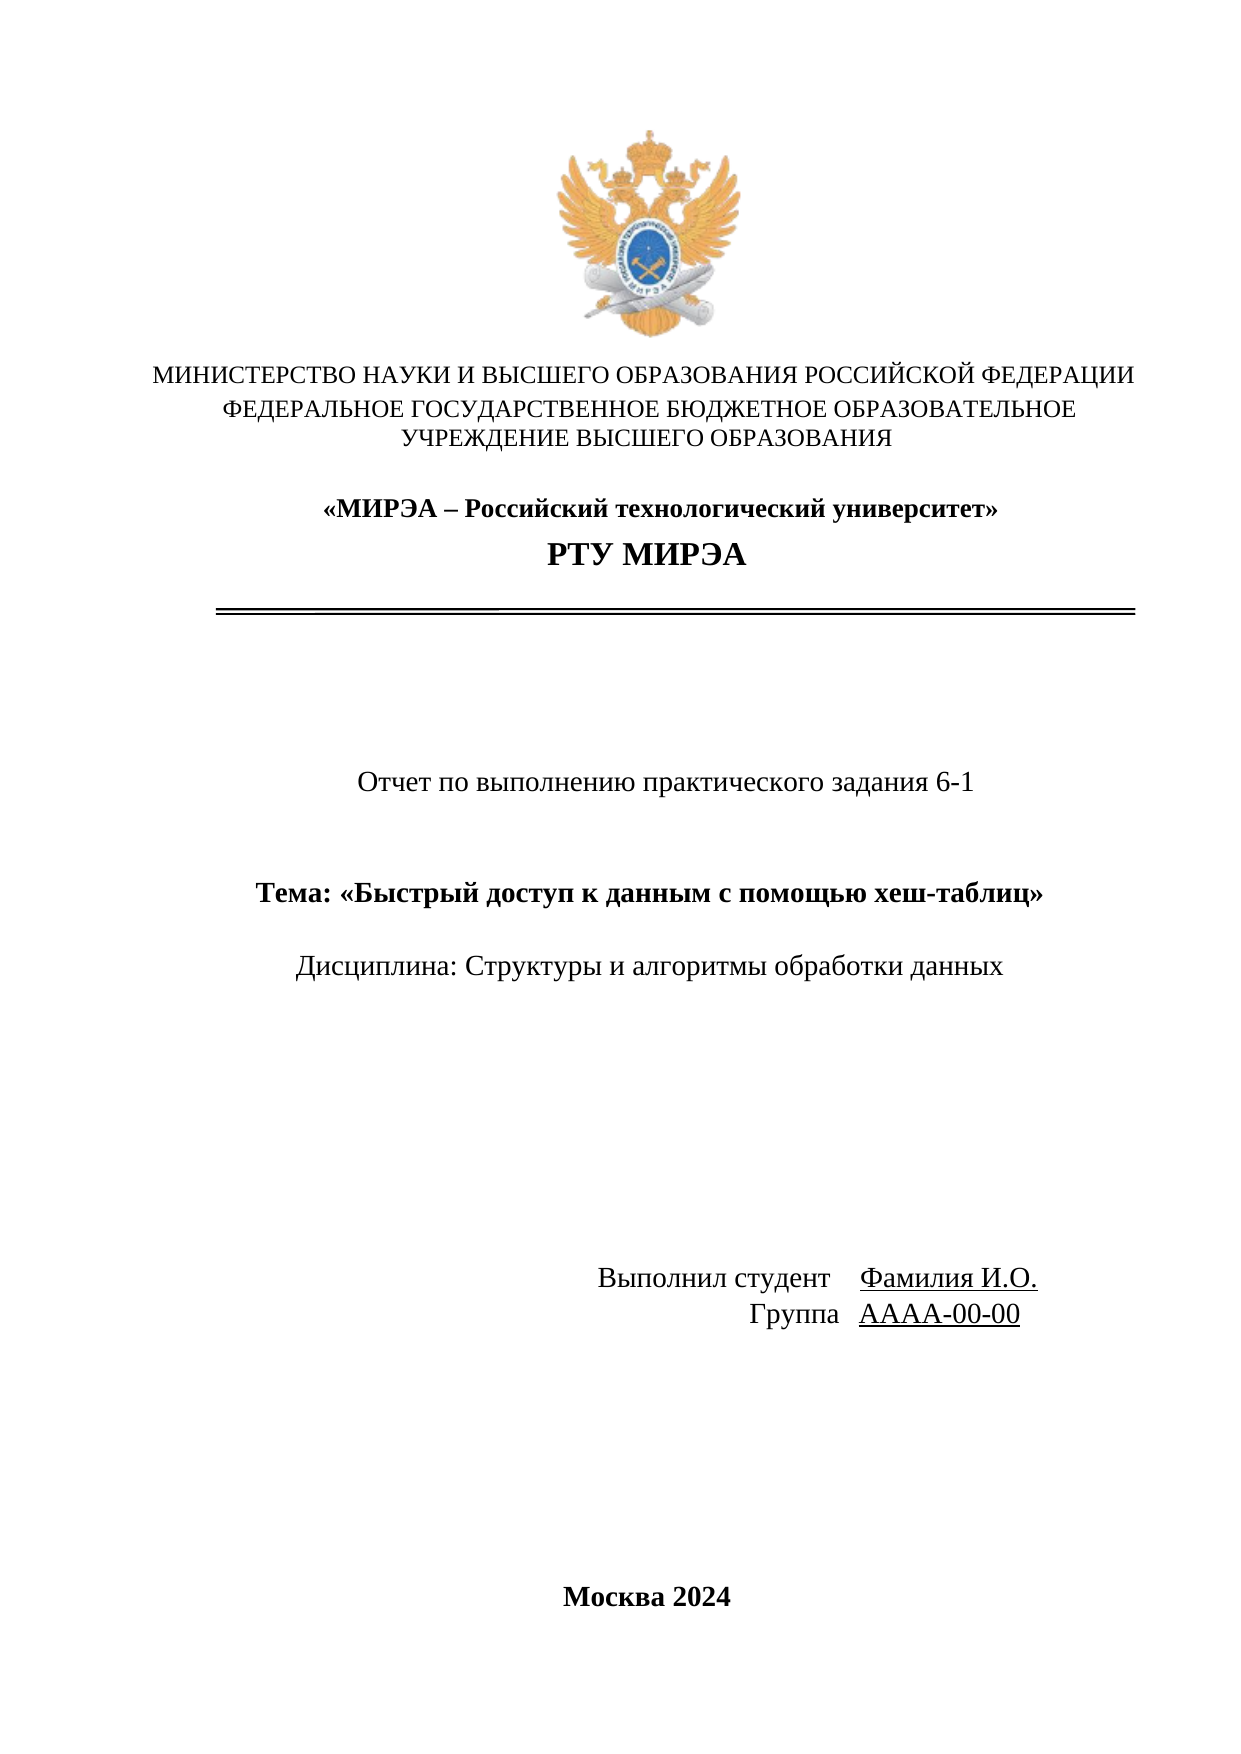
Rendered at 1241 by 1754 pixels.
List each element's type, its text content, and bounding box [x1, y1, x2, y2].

text Тема: «Быстрый доступ к данным с помощью хеш-таблиц» [186, 875, 1113, 908]
picture [533, 118, 761, 341]
text РТУ МИРЭА [148, 534, 1146, 572]
text Выполнил студент Фамилия И.О. [590, 1261, 1146, 1294]
text Группа АААА-00-00 [148, 1296, 1146, 1329]
text Отчет по выполнению практического задания 6-1 [186, 764, 1146, 798]
text Москва 2024 [148, 1579, 1146, 1612]
text «МИРЭА – Российский технологический университет» [323, 492, 1146, 523]
text Дисциплина: Структуры и алгоритмы обработки данных [186, 948, 1113, 982]
text ФЕДЕРАЛЬНОЕ ГОСУДАРСТВЕННОЕ БЮДЖЕТНОЕ ОБРАЗОВАТЕЛЬНОЕ УЧРЕЖДЕНИЕ ВЫСШЕГО ОБРАЗОВАНИЯ [153, 394, 1146, 452]
text МИНИСТЕРСТВО НАУКИ И ВЫСШЕГО ОБРАЗОВАНИЯ РОССИЙСКОЙ ФЕДЕРАЦИИ [148, 360, 1146, 388]
